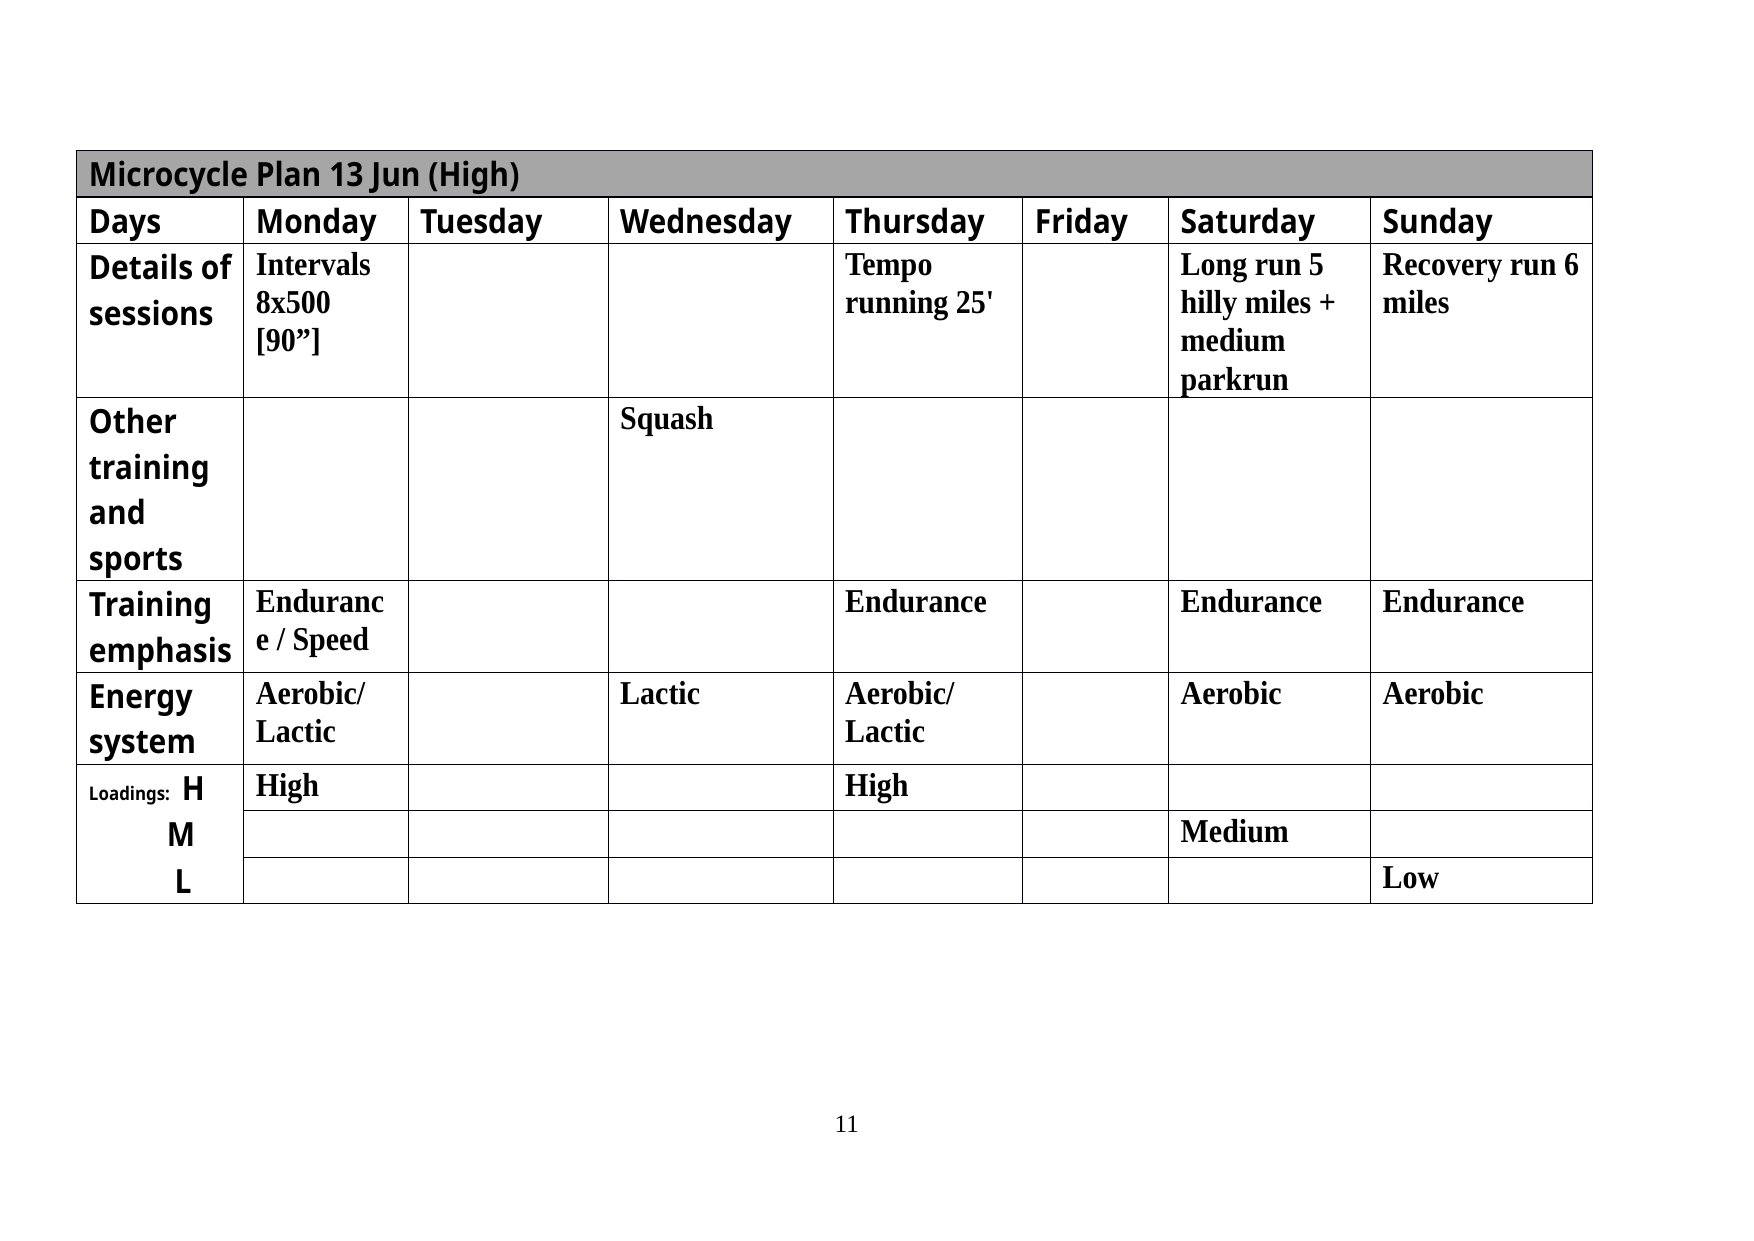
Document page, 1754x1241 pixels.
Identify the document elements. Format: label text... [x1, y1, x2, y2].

table_cell [834, 811, 1022, 857]
table_cell [609, 811, 833, 857]
table_cell [1371, 398, 1592, 580]
table_cell [409, 858, 608, 903]
table_cell High [834, 765, 1022, 810]
table_cell [1023, 811, 1168, 857]
table_cell [1023, 398, 1168, 580]
table_cell [1169, 765, 1370, 810]
table_cell [1169, 858, 1370, 903]
table_cell Endurance [1169, 581, 1370, 672]
table_cell Wednesday [609, 198, 833, 243]
table_cell Squash [609, 398, 833, 580]
table_cell [1023, 765, 1168, 810]
table_cell Training emphasis [77, 581, 243, 672]
table_cell Energy system [77, 673, 243, 764]
table_cell Medium [1169, 811, 1370, 857]
table_cell Aerobic/ Lactic [244, 673, 408, 764]
table_cell [1371, 765, 1592, 810]
table_cell Recovery run 6 miles [1371, 244, 1592, 397]
table_cell [834, 398, 1022, 580]
table_cell [409, 398, 608, 580]
table_header Microcycle Plan 13 Jun (High) [77, 151, 1592, 196]
table_cell [409, 244, 608, 397]
table_cell Thursday [834, 198, 1022, 243]
table_cell Loadings: H [77, 765, 243, 810]
table_cell Lactic [609, 673, 833, 764]
table_cell Endurance [1371, 581, 1592, 672]
table_cell [409, 765, 608, 810]
table_cell [409, 673, 608, 764]
table_cell Saturday [1169, 198, 1370, 243]
table_cell High [244, 765, 408, 810]
table_cell M [77, 810, 243, 857]
table_cell Endurance / Speed [244, 581, 408, 672]
table_cell [1023, 858, 1168, 903]
table_cell Sunday [1371, 198, 1592, 243]
table_cell [1023, 244, 1168, 397]
table_cell [409, 581, 608, 672]
table_cell [834, 858, 1022, 903]
table_cell Aerobic [1371, 673, 1592, 764]
table_cell [1169, 398, 1370, 580]
table_cell [244, 398, 408, 580]
table_cell [244, 858, 408, 903]
table_cell [609, 244, 833, 397]
table_cell Intervals 8x500 [90”] [244, 244, 408, 397]
table_cell [609, 581, 833, 672]
table_cell Details of sessions [77, 244, 243, 397]
table_cell [409, 811, 608, 857]
table_cell Tempo running 25' [834, 244, 1022, 397]
table_cell [609, 858, 833, 903]
table_cell Aerobic [1169, 673, 1370, 764]
table_cell Aerobic/Lactic [834, 673, 1022, 764]
table_cell Friday [1023, 198, 1168, 243]
table_cell [1023, 673, 1168, 764]
table_cell Low [1371, 858, 1592, 903]
table_cell Days [77, 198, 243, 243]
table_cell Long run 5 hilly miles + medium parkrun [1169, 244, 1370, 397]
table_cell Other training and sports [77, 398, 243, 580]
table_cell [1023, 581, 1168, 672]
table_cell L [77, 857, 243, 903]
table_cell Monday [244, 198, 408, 243]
table_cell [609, 765, 833, 810]
table_cell [244, 811, 408, 857]
table_cell Tuesday [409, 198, 608, 243]
table_cell [1371, 811, 1592, 857]
table_cell Endurance [834, 581, 1022, 672]
